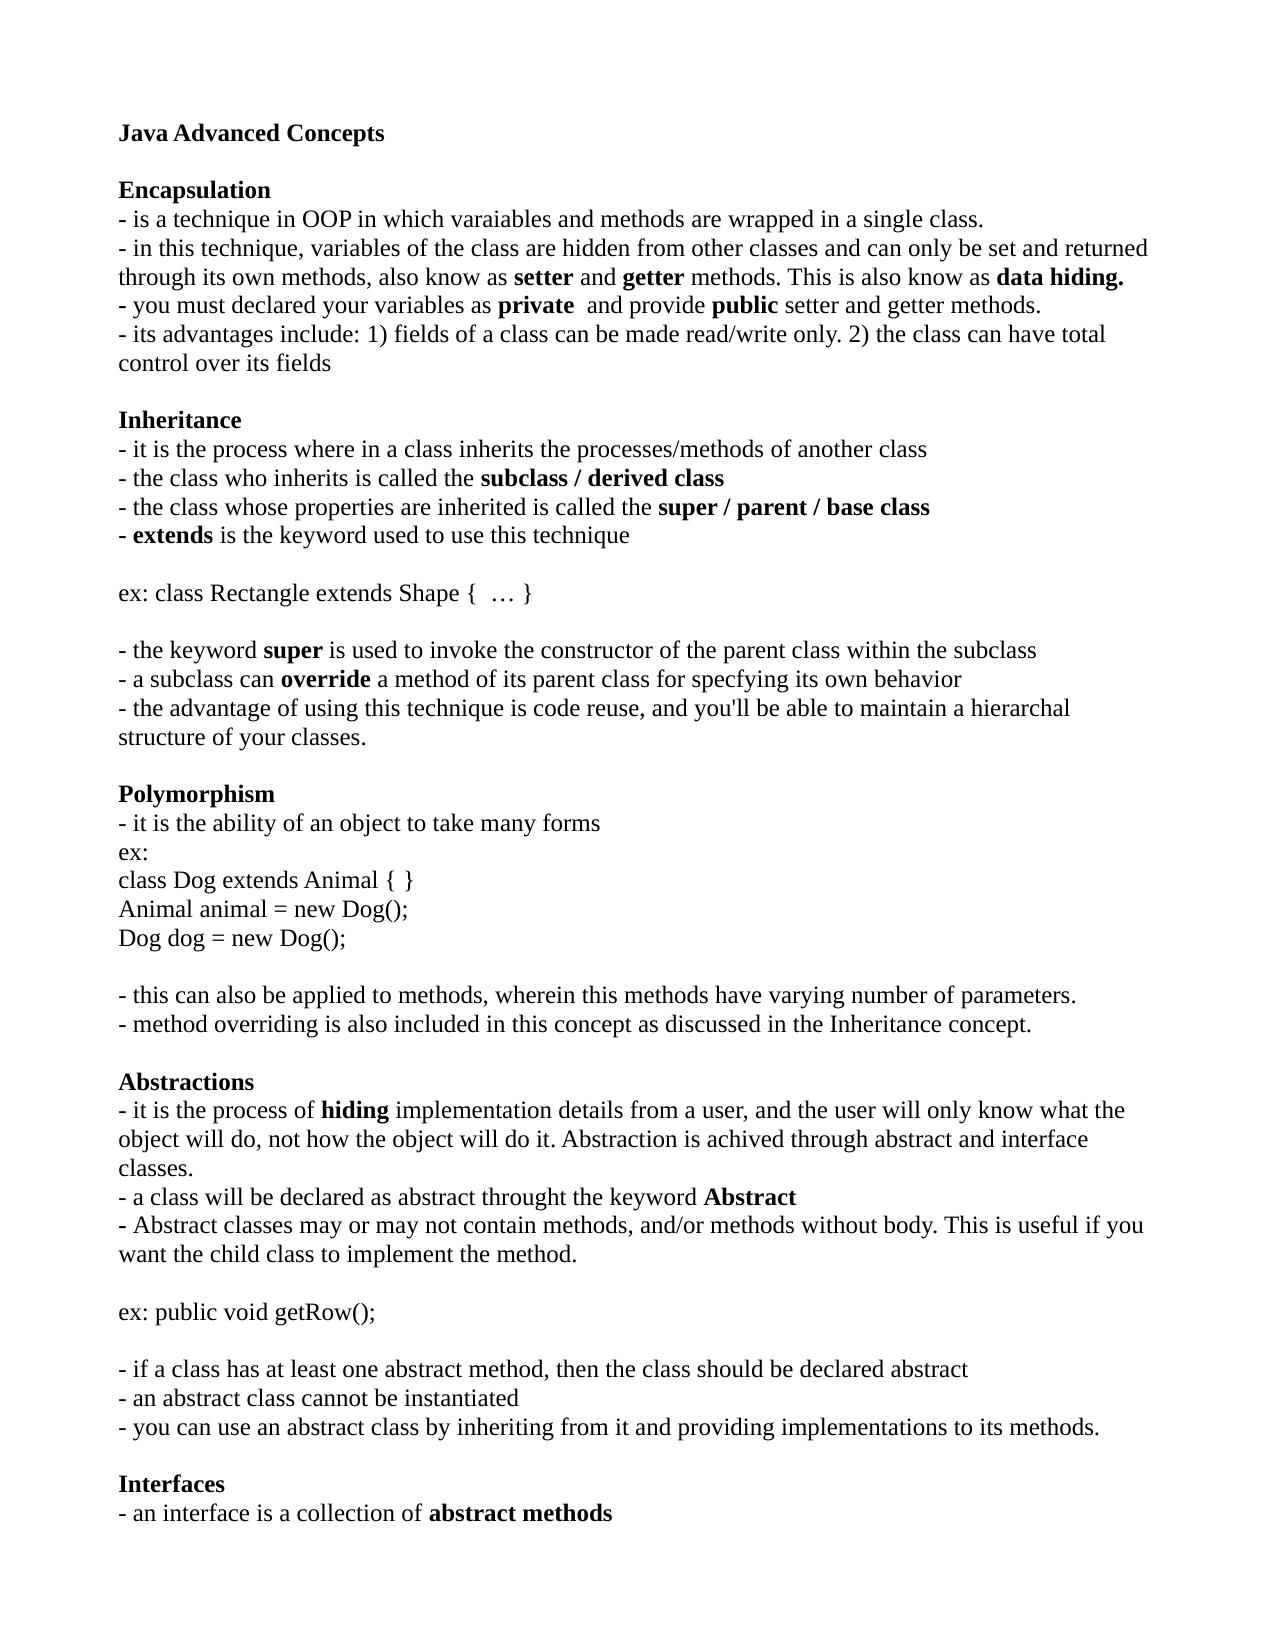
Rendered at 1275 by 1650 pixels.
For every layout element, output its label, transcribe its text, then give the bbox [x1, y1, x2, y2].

text - the class whose properties are inherited is called the super / parent / base class [118, 492, 1157, 521]
text - it is the process where in a class inherits the processes/methods of another class [118, 434, 1157, 463]
text Dog dog = new Dog(); [118, 923, 1157, 952]
text ex: class Rectangle extends Shape { … } [118, 578, 1157, 607]
text - you must declared your variables as private and provide public setter and getter methods. [118, 291, 1157, 319]
text - a class will be declared as abstract throught the keyword Abstract [118, 1182, 1157, 1211]
text Abstractions [118, 1067, 1157, 1096]
text - you can use an abstract class by inheriting from it and providing implementations to its methods. [118, 1412, 1157, 1441]
text - a subclass can override a method of its parent class for specfying its own behavior [118, 664, 1157, 693]
text - this can also be applied to methods, wherein this methods have varying number of parameters. [118, 981, 1157, 1009]
text Encapsulation [118, 176, 1157, 204]
text - extends is the keyword used to use this technique [118, 521, 1157, 549]
text - in this technique, variables of the class are hidden from other classes and can only be set and returned through its own methods, also know as setter and getter methods. This is also know as data hiding. [118, 233, 1157, 291]
text - its advantages include: 1) fields of a class can be made read/write only. 2) the class can have total control over its fields [118, 319, 1157, 377]
text - the advantage of using this technique is code reuse, and you'll be able to maintain a hierarchal structure of your classes. [118, 693, 1157, 751]
text Animal animal = new Dog(); [118, 894, 1157, 923]
text Interfaces [118, 1469, 1157, 1498]
text Inheritance [118, 406, 1157, 434]
text - the keyword super is used to invoke the constructor of the parent class within the subclass [118, 636, 1157, 664]
text ex: public void getRow(); [118, 1297, 1157, 1326]
text Java Advanced Concepts [118, 118, 1157, 147]
text - is a technique in OOP in which varaiables and methods are wrapped in a single class. [118, 204, 1157, 233]
text - method overriding is also included in this concept as discussed in the Inheritance concept. [118, 1009, 1157, 1038]
text - an interface is a collection of abstract methods [118, 1498, 1157, 1527]
text - it is the ability of an object to take many forms ex: [118, 808, 1157, 866]
text Polymorphism [118, 779, 1157, 808]
text - an abstract class cannot be instantiated [118, 1383, 1157, 1412]
text - the class who inherits is called the subclass / derived class [118, 463, 1157, 492]
text - if a class has at least one abstract method, then the class should be declared abstract [118, 1354, 1157, 1383]
text - Abstract classes may or may not contain methods, and/or methods without body. This is useful if you want the child class to implement the method. [118, 1211, 1157, 1268]
text class Dog extends Animal { } [118, 866, 1157, 894]
text - it is the process of hiding implementation details from a user, and the user will only know what the object will do, not how the object will do it. Abstraction is achived through abstract and interface classes. [118, 1096, 1157, 1182]
